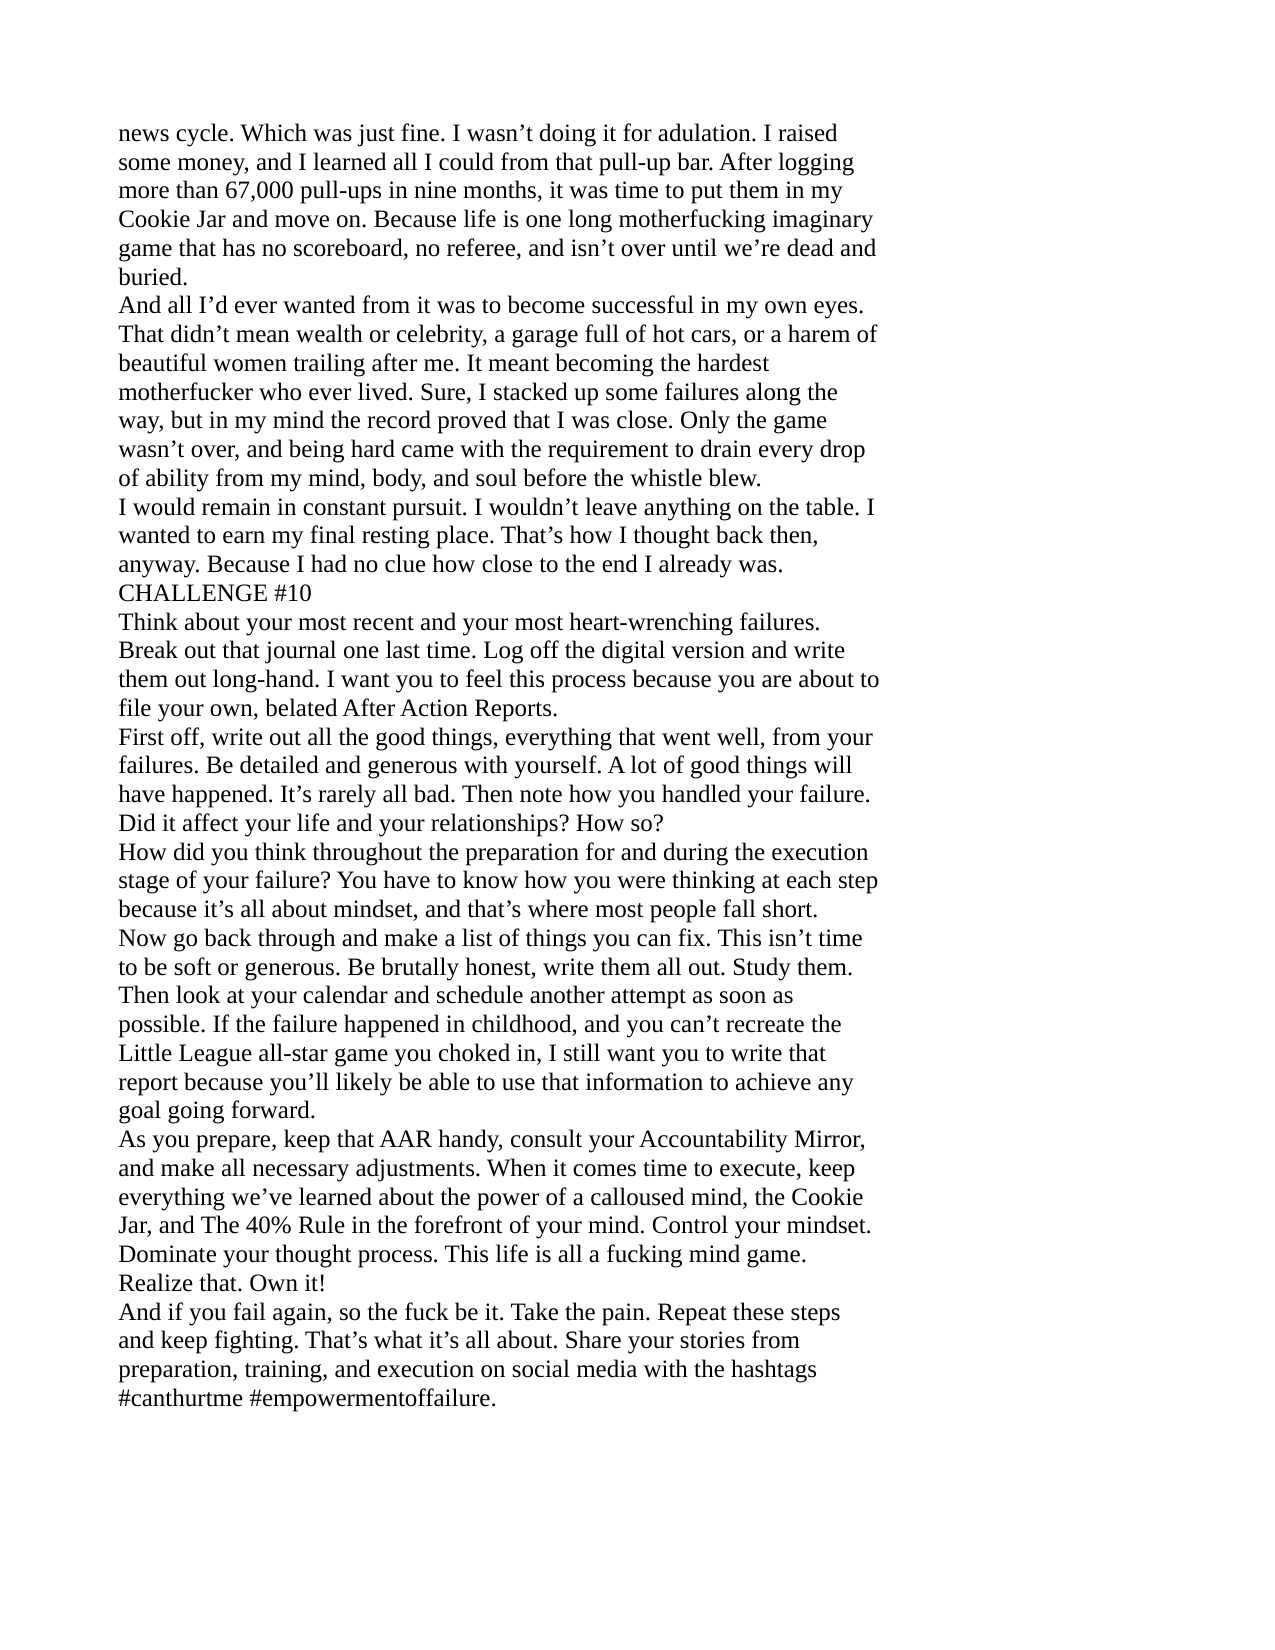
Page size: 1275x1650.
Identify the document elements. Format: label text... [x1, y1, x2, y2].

text And if you fail again, so the fuck be it. Take the pain. Repeat these steps [118, 1297, 1157, 1326]
text CHALLENGE #10 [118, 578, 1157, 607]
text news cycle. Which was just fine. I wasn’t doing it for adulation. I raised [118, 118, 1157, 147]
text them out long-hand. I want you to feel this process because you are about to [118, 664, 1157, 693]
text file your own, belated After Action Reports. [118, 693, 1157, 722]
text beautiful women trailing after me. It meant becoming the hardest [118, 348, 1157, 377]
text #canthurtme #empowermentoffailure. [118, 1383, 1157, 1412]
text As you prepare, keep that AAR handy, consult your Accountability Mirror, [118, 1124, 1157, 1153]
text because it’s all about mindset, and that’s where most people fall short. [118, 894, 1157, 923]
text That didn’t mean wealth or celebrity, a garage full of hot cars, or a harem of [118, 319, 1157, 348]
text have happened. It’s rarely all bad. Then note how you handled your failure. [118, 779, 1157, 808]
text wasn’t over, and being hard came with the requirement to drain every drop [118, 434, 1157, 463]
text and make all necessary adjustments. When it comes time to execute, keep [118, 1153, 1157, 1182]
text And all I’d ever wanted from it was to become successful in my own eyes. [118, 291, 1157, 319]
text Did it affect your life and your relationships? How so? [118, 808, 1157, 837]
text I would remain in constant pursuit. I wouldn’t leave anything on the table. I [118, 492, 1157, 521]
text more than 67,000 pull-ups in nine months, it was time to put them in my [118, 176, 1157, 204]
text possible. If the failure happened in childhood, and you can’t recreate the [118, 1009, 1157, 1038]
text wanted to earn my final resting place. That’s how I thought back then, [118, 521, 1157, 549]
text Little League all-star game you choked in, I still want you to write that [118, 1038, 1157, 1067]
text Dominate your thought process. This life is all a fucking mind game. [118, 1239, 1157, 1268]
text Jar, and The 40% Rule in the forefront of your mind. Control your mindset. [118, 1211, 1157, 1239]
text stage of your failure? You have to know how you were thinking at each step [118, 866, 1157, 894]
text motherfucker who ever lived. Sure, I stacked up some failures along the [118, 377, 1157, 406]
text and keep fighting. That’s what it’s all about. Share your stories from [118, 1326, 1157, 1354]
text failures. Be detailed and generous with yourself. A lot of good things will [118, 751, 1157, 779]
text preparation, training, and execution on social media with the hashtags [118, 1354, 1157, 1383]
text Break out that journal one last time. Log off the digital version and write [118, 636, 1157, 664]
text Cookie Jar and move on. Because life is one long motherfucking imaginary [118, 204, 1157, 233]
text How did you think throughout the preparation for and during the execution [118, 837, 1157, 866]
text Think about your most recent and your most heart-wrenching failures. [118, 607, 1157, 636]
text some money, and I learned all I could from that pull-up bar. After logging [118, 147, 1157, 176]
text goal going forward. [118, 1096, 1157, 1124]
text Then look at your calendar and schedule another attempt as soon as [118, 981, 1157, 1009]
text game that has no scoreboard, no referee, and isn’t over until we’re dead and [118, 233, 1157, 262]
text First off, write out all the good things, everything that went well, from your [118, 722, 1157, 751]
text way, but in my mind the record proved that I was close. Only the game [118, 406, 1157, 434]
text to be soft or generous. Be brutally honest, write them all out. Study them. [118, 952, 1157, 981]
text buried. [118, 262, 1157, 291]
text Now go back through and make a list of things you can fix. This isn’t time [118, 923, 1157, 952]
text everything we’ve learned about the power of a calloused mind, the Cookie [118, 1182, 1157, 1211]
text report because you’ll likely be able to use that information to achieve any [118, 1067, 1157, 1096]
text Realize that. Own it! [118, 1268, 1157, 1297]
text of ability from my mind, body, and soul before the whistle blew. [118, 463, 1157, 492]
text anyway. Because I had no clue how close to the end I already was. [118, 549, 1157, 578]
